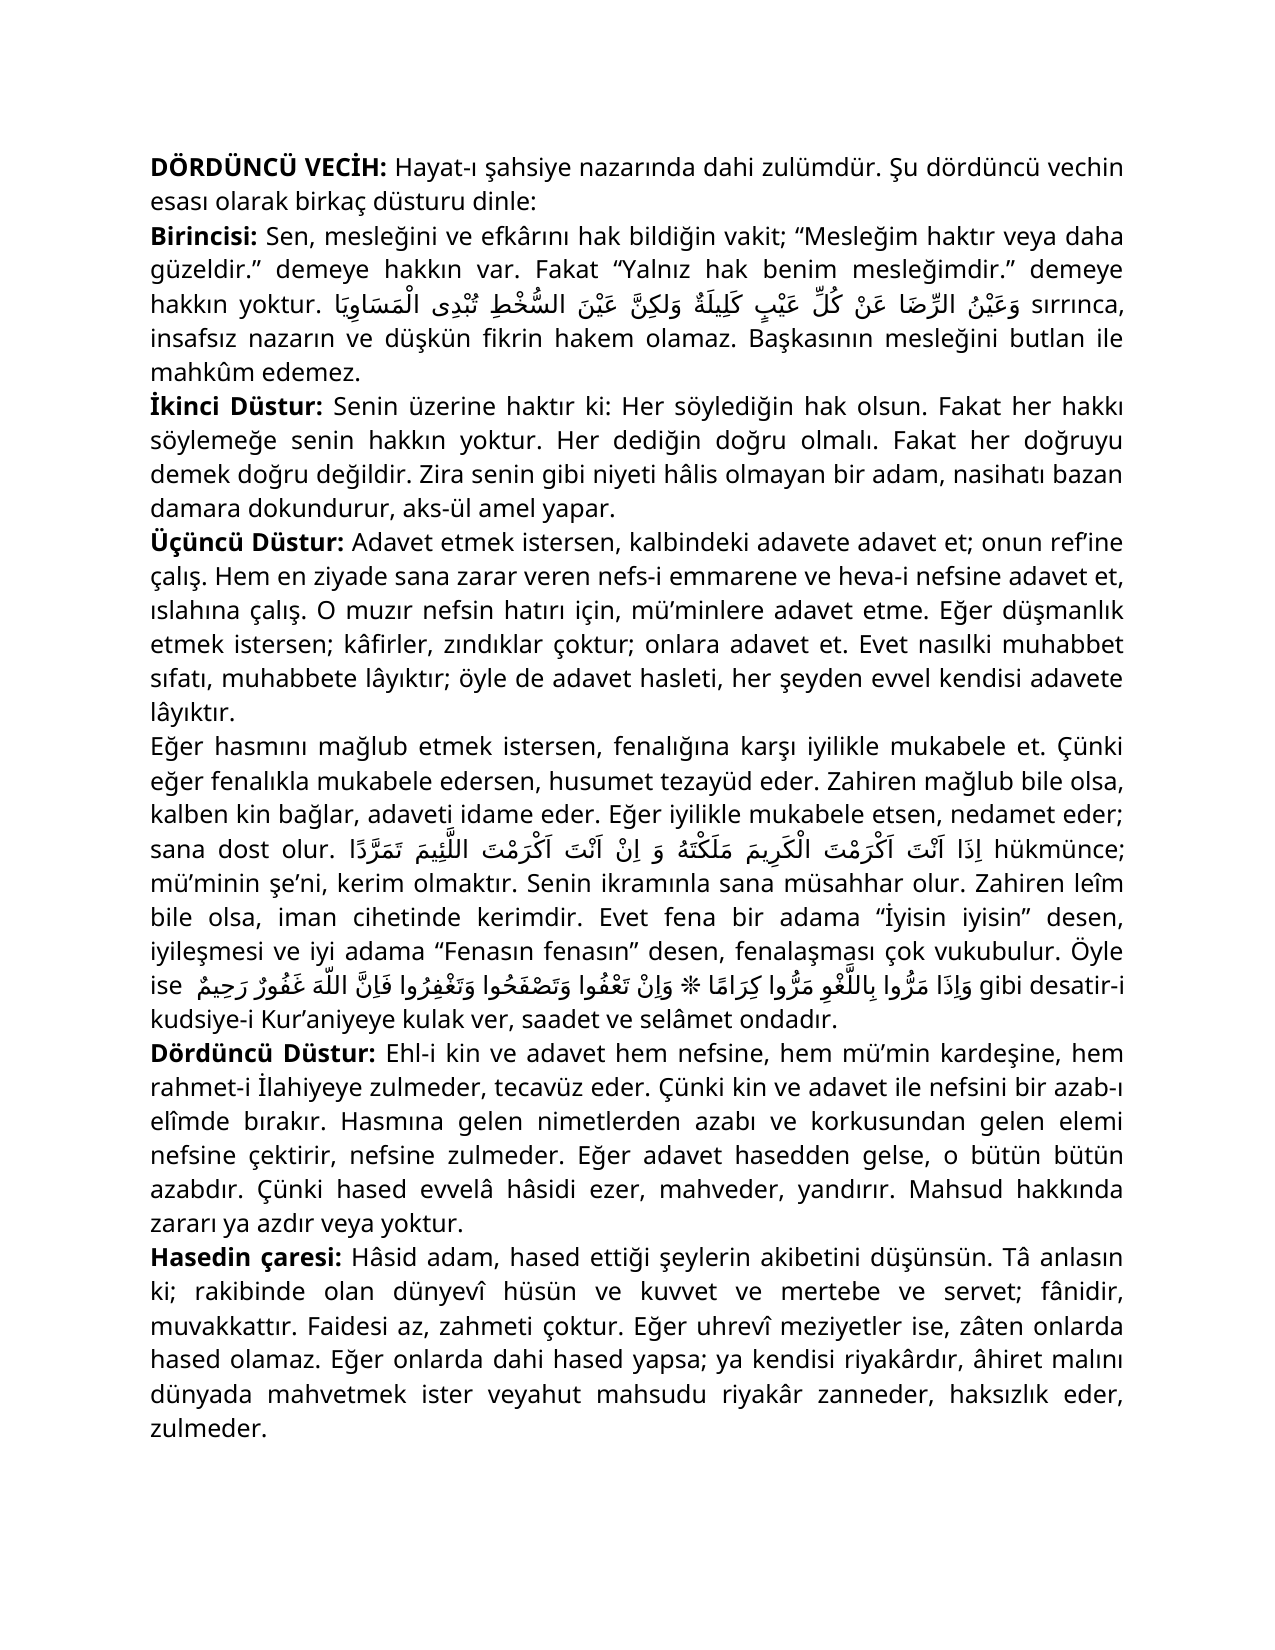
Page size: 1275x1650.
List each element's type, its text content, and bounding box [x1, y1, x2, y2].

text Hasedin çaresi: Hâsid adam, hased ettiği şeylerin akibetini düşünsün. Tâ anlasın ki; rakibinde olan dünyevî hüsün ve kuvvet ve mertebe ve servet; fânidir, muvakkattır. Faidesi az, zahmeti çoktur. Eğer uhrevî meziyetler ise, zâten onlarda hased olamaz. Eğer onlarda dahi hased yapsa; ya kendisi riyakârdır, âhiret malını dünyada mahvetmek ister veyahut mahsudu riyakâr zanneder, haksızlık eder, zulmeder. [150, 1240, 1125, 1444]
text DÖRDÜNCÜ VECİH: Hayat-ı şahsiye nazarında dahi zulümdür. Şu dördüncü vechin esası olarak birkaç düsturu dinle: [150, 150, 1125, 218]
text Üçüncü Düstur: Adavet etmek istersen, kalbindeki adavete adavet et; onun ref’ine çalış. Hem en ziyade sana zarar veren nefs-i emmarene ve heva-i nefsine adavet et, ıslahına çalış. O muzır nefsin hatırı için, mü’minlere adavet etme. Eğer düşmanlık etmek istersen; kâfirler, zındıklar çoktur; onlara adavet et. Evet nasılki muhabbet sıfatı, muhabbete lâyıktır; öyle de adavet hasleti, her şeyden evvel kendisi adavete lâyıktır. [150, 525, 1125, 729]
text Dördüncü Düstur: Ehl-i kin ve adavet hem nefsine, hem mü’min kardeşine, hem rahmet-i İlahiyeye zulmeder, tecavüz eder. Çünki kin ve adavet ile nefsini bir azab-ı elîmde bırakır. Hasmına gelen nimetlerden azabı ve korkusundan gelen elemi nefsine çektirir, nefsine zulmeder. Eğer adavet hasedden gelse, o bütün bütün azabdır. Çünki hased evvelâ hâsidi ezer, mahveder, yandırır. Mahsud hakkında zararı ya azdır veya yoktur. [150, 1036, 1125, 1240]
text İkinci Düstur: Senin üzerine haktır ki: Her söylediğin hak olsun. Fakat her hakkı söylemeğe senin hakkın yoktur. Her dediğin doğru olmalı. Fakat her doğruyu demek doğru değildir. Zira senin gibi niyeti hâlis olmayan bir adam, nasihatı bazan damara dokundurur, aks-ül amel yapar. [150, 388, 1125, 525]
text Birincisi: Sen, mesleğini ve efkârını hak bildiğin vakit; “Mesleğim haktır veya daha güzeldir.” demeye hakkın var. Fakat “Yalnız hak benim mesleğimdir.” demeye hakkın yoktur. وَعَيْنُ الرِّضَا عَنْ كُلِّ عَيْبٍ كَلِيلَةٌ وَلكِنَّ عَيْنَ السُّخْطِ تُبْدِى الْمَسَاوِيَا sırrınca, insafsız nazarın ve düşkün fikrin hakem olamaz. Başkasının mesleğini butlan ile mahkûm edemez. [150, 218, 1125, 388]
text Eğer hasmını mağlub etmek istersen, fenalığına karşı iyilikle mukabele et. Çünki eğer fenalıkla mukabele edersen, husumet tezayüd eder. Zahiren mağlub bile olsa, kalben kin bağlar, adaveti idame eder. Eğer iyilikle mukabele etsen, nedamet eder; sana dost olur. اِذَا اَنْتَ اَكْرَمْتَ الْكَرِيمَ مَلَكْتَهُ وَ اِنْ اَنْتَ اَكْرَمْتَ اللَّئِيمَ تَمَرَّدًا hükmünce; mü’minin şe’ni, kerim olmaktır. Senin ikramınla sana müsahhar olur. Zahiren leîm bile olsa, iman cihetinde kerimdir. Evet fena bir adama “İyisin iyisin” desen, iyileşmesi ve iyi adama “Fenasın fenasın” desen, fenalaşması çok vukubulur. Öyle ise وَاِذَا مَرُّوا بِاللَّغْوِ مَرُّوا كِرَامًا ❊ وَاِنْ تَعْفُوا وَتَصْفَحُوا وَتَغْفِرُوا فَاِنَّ اللّهَ غَفُورٌ رَحِيمٌ gibi desatir-i kudsiye-i Kur’aniyeye kulak ver, saadet ve selâmet ondadır. [150, 729, 1125, 1036]
